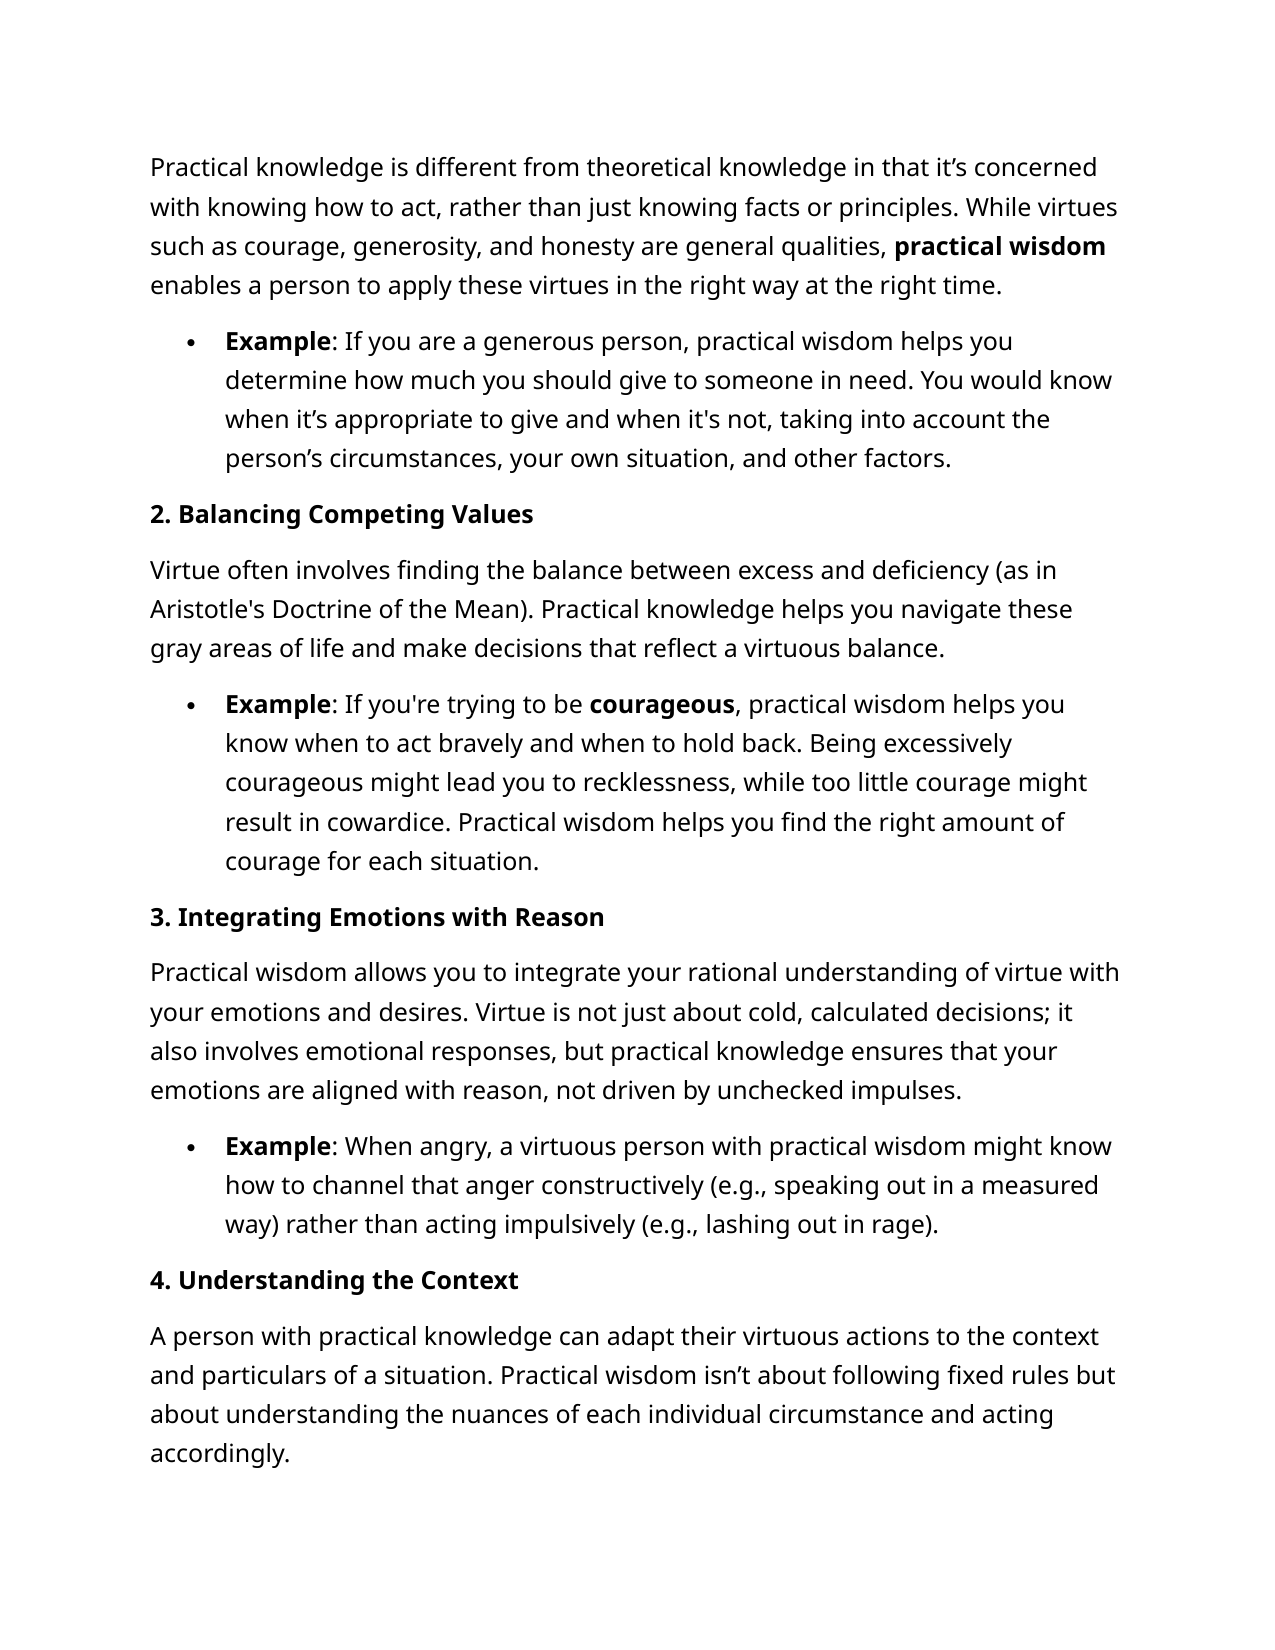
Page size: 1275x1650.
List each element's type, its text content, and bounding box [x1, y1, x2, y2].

list Example: When angry, a virtuous person with practical wisdom might know how to channel that anger constructively (e.g., speaking out in a measured way) rather than acting impulsively (e.g., lashing out in rage). [187, 1128, 1125, 1241]
text Virtue often involves finding the balance between excess and deficiency (as in Aristotle's Doctrine of the Mean). Practical knowledge helps you navigate these gray areas of life and make decisions that reflect a virtuous balance. [150, 552, 1125, 665]
text 3. Integrating Emotions with Reason [150, 899, 1125, 933]
text 4. Understanding the Context [150, 1262, 1125, 1297]
list Example: If you're trying to be courageous, practical wisdom helps you know when to act bravely and when to hold back. Being excessively courageous might lead you to recklessness, while too little courage might result in cowardice. Practical wisdom helps you find the right amount of courage for each situation. [187, 687, 1125, 877]
list Example: If you are a generous person, practical wisdom helps you determine how much you should give to someone in need. You would know when it’s appropriate to give and when it's not, taking into account the person’s circumstances, your own situation, and other factors. [187, 323, 1125, 475]
text Practical knowledge is different from theoretical knowledge in that it’s concerned with knowing how to act, rather than just knowing facts or principles. While virtues such as courage, generosity, and honesty are general qualities, practical wisdom enables a person to apply these virtues in the right way at the right time. [150, 150, 1125, 302]
text A person with practical knowledge can adapt their virtuous actions to the context and particulars of a situation. Practical wisdom isn’t about following fixed rules but about understanding the nuances of each individual circumstance and acting accordingly. [150, 1318, 1125, 1470]
text 2. Balancing Competing Values [150, 497, 1125, 531]
text Practical wisdom allows you to integrate your rational understanding of virtue with your emotions and desires. Virtue is not just about cold, calculated decisions; it also involves emotional responses, but practical knowledge ensures that your emotions are aligned with reason, not driven by unchecked impulses. [150, 955, 1125, 1107]
